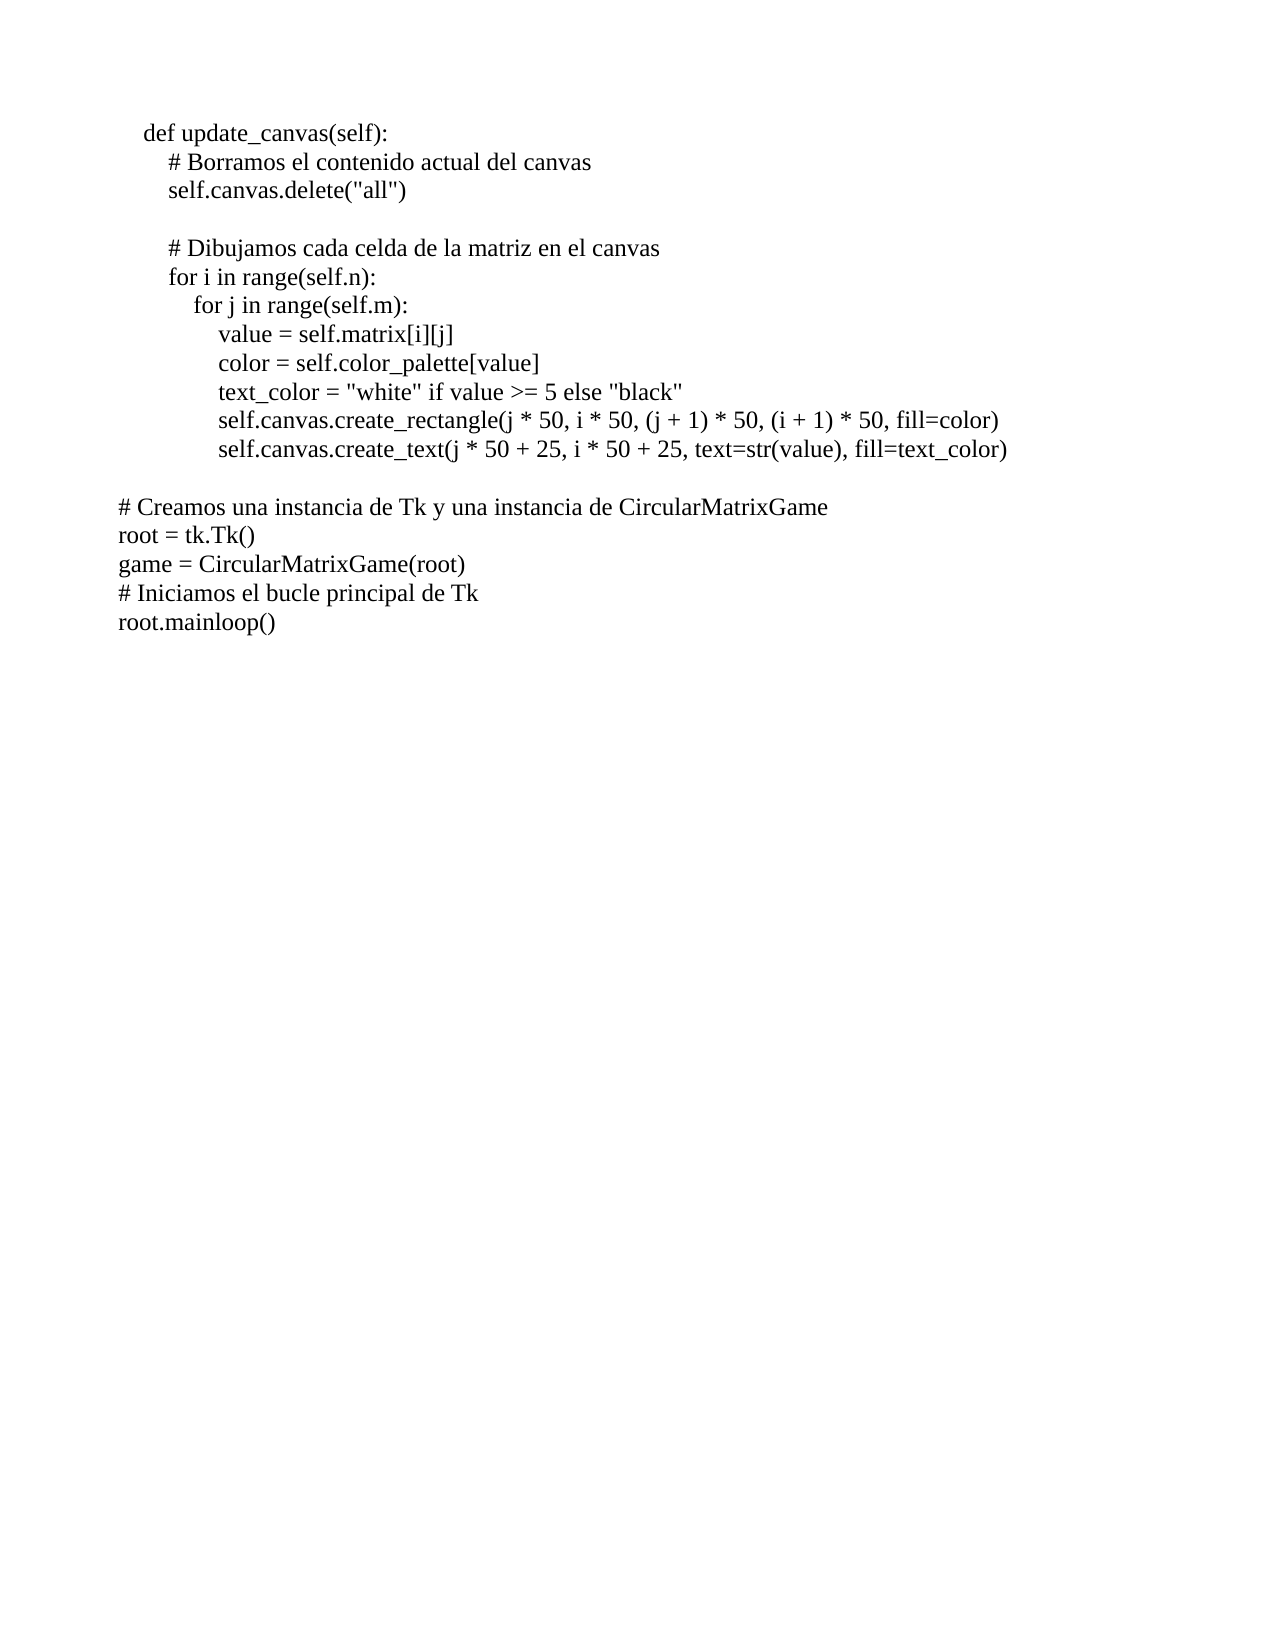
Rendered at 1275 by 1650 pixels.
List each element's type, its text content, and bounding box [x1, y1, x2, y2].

text for j in range(self.m): [118, 291, 1157, 319]
text game = CircularMatrixGame(root) [118, 549, 1157, 578]
text for i in range(self.n): [118, 262, 1157, 291]
text # Dibujamos cada celda de la matriz en el canvas [118, 233, 1157, 262]
text root = tk.Tk() [118, 521, 1157, 549]
text self.canvas.delete("all") [118, 176, 1157, 204]
text self.canvas.create_text(j * 50 + 25, i * 50 + 25, text=str(value), fill=text_color) [118, 434, 1157, 463]
text def update_canvas(self): [118, 118, 1157, 147]
text self.canvas.create_rectangle(j * 50, i * 50, (j + 1) * 50, (i + 1) * 50, fill=color) [118, 406, 1157, 434]
text # Iniciamos el bucle principal de Tk [118, 578, 1157, 607]
text # Creamos una instancia de Tk y una instancia de CircularMatrixGame [118, 492, 1157, 521]
text text_color = "white" if value >= 5 else "black" [118, 377, 1157, 406]
text root.mainloop() [118, 607, 1157, 636]
text color = self.color_palette[value] [118, 348, 1157, 377]
text value = self.matrix[i][j] [118, 319, 1157, 348]
text # Borramos el contenido actual del canvas [118, 147, 1157, 176]
